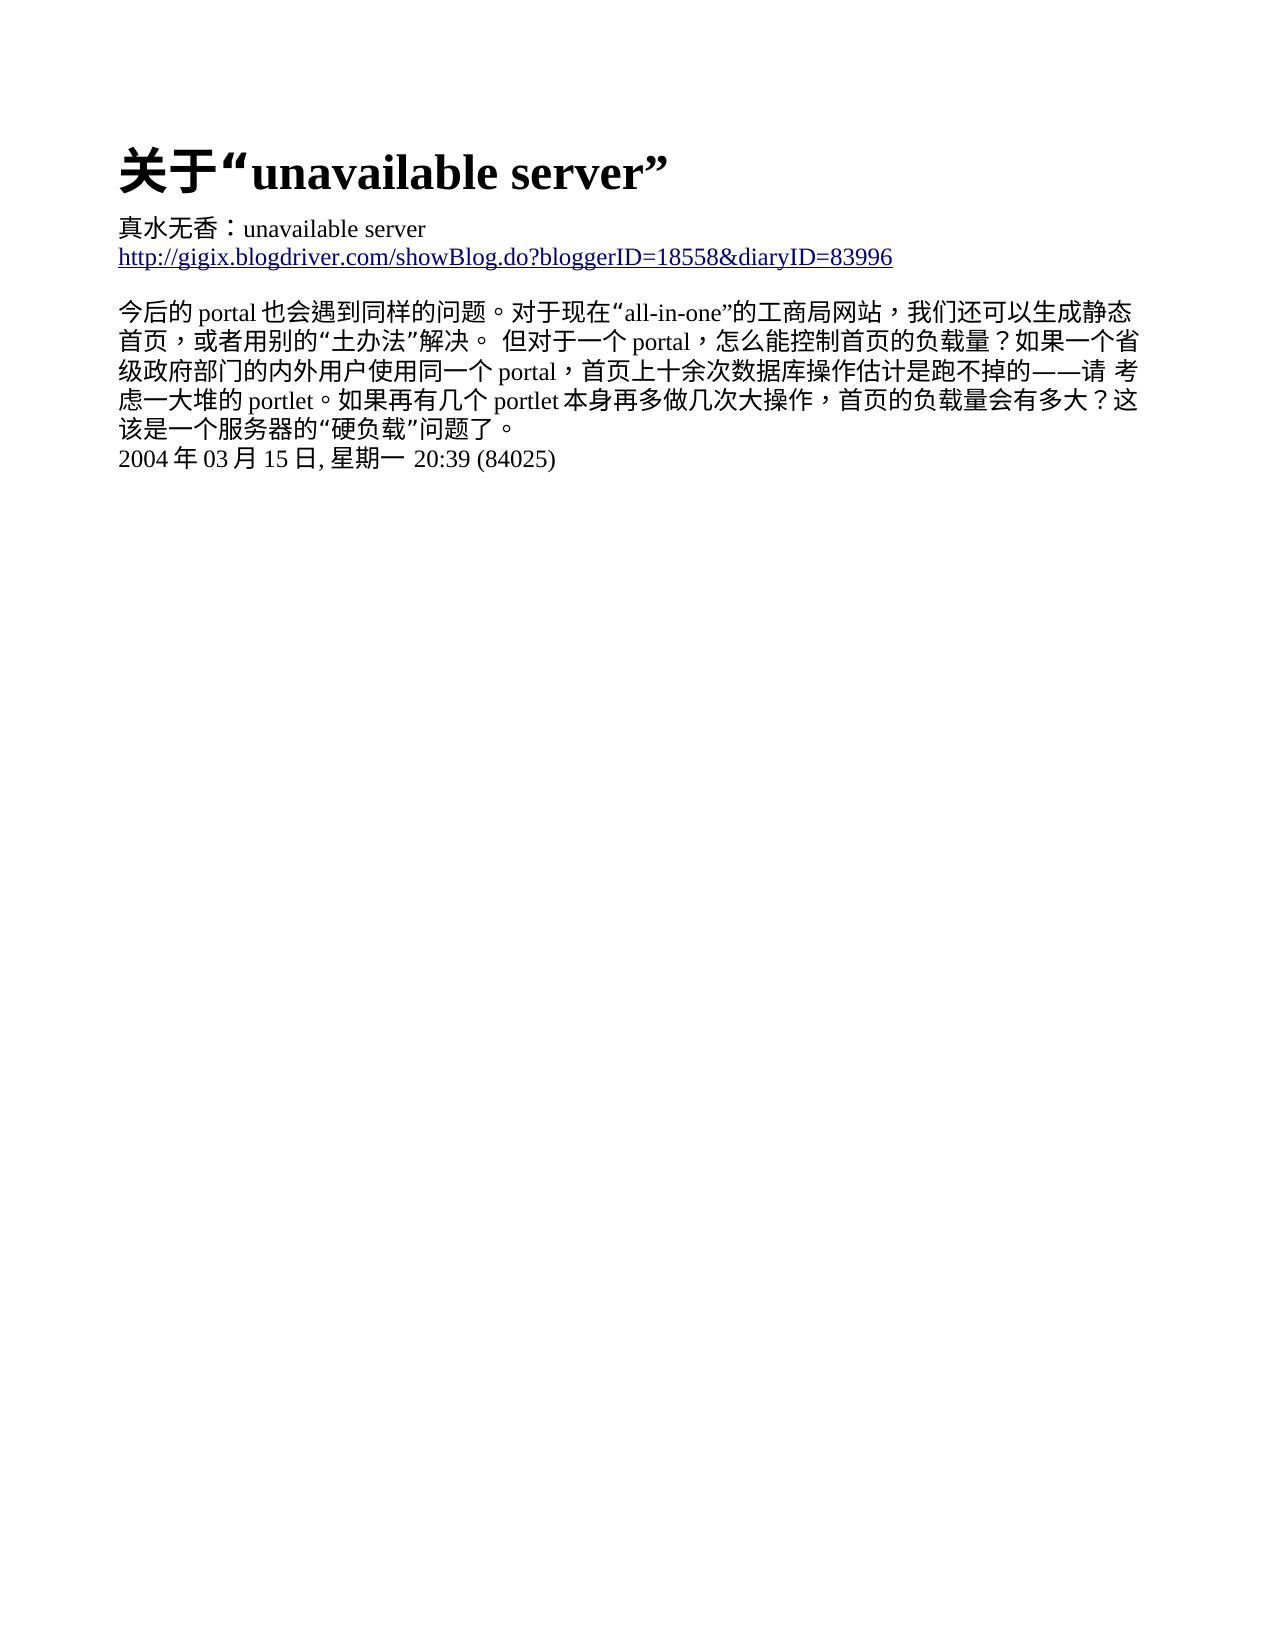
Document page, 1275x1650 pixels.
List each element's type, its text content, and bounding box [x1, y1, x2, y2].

text http://gigix.blogdriver.com/showBlog.do?bloggerID=18558&diaryID=83996 [118, 243, 1157, 271]
subtitle 关于“unavailable server” [118, 143, 1157, 201]
text 今后的portal也会遇到同样的问题。对于现在“all-in-one”的工商局网站，我们还可以生成静态首页，或者用别的“土办法”解决。 但对于一个portal，怎么能控制首页的负载量？如果一个省级政府部门的内外用户使用同一个portal，首页上十余次数据库操作估计是跑不掉的——请 考虑一大堆的portlet。如果再有几个portlet本身再多做几次大操作，首页的负载量会有多大？这该是一个服务器的“硬负载”问题了。 [118, 298, 1157, 444]
text 真水无香：unavailable server [118, 214, 1157, 243]
text 2004年03月15日, 星期一 20:39 (84025) [118, 444, 1157, 473]
